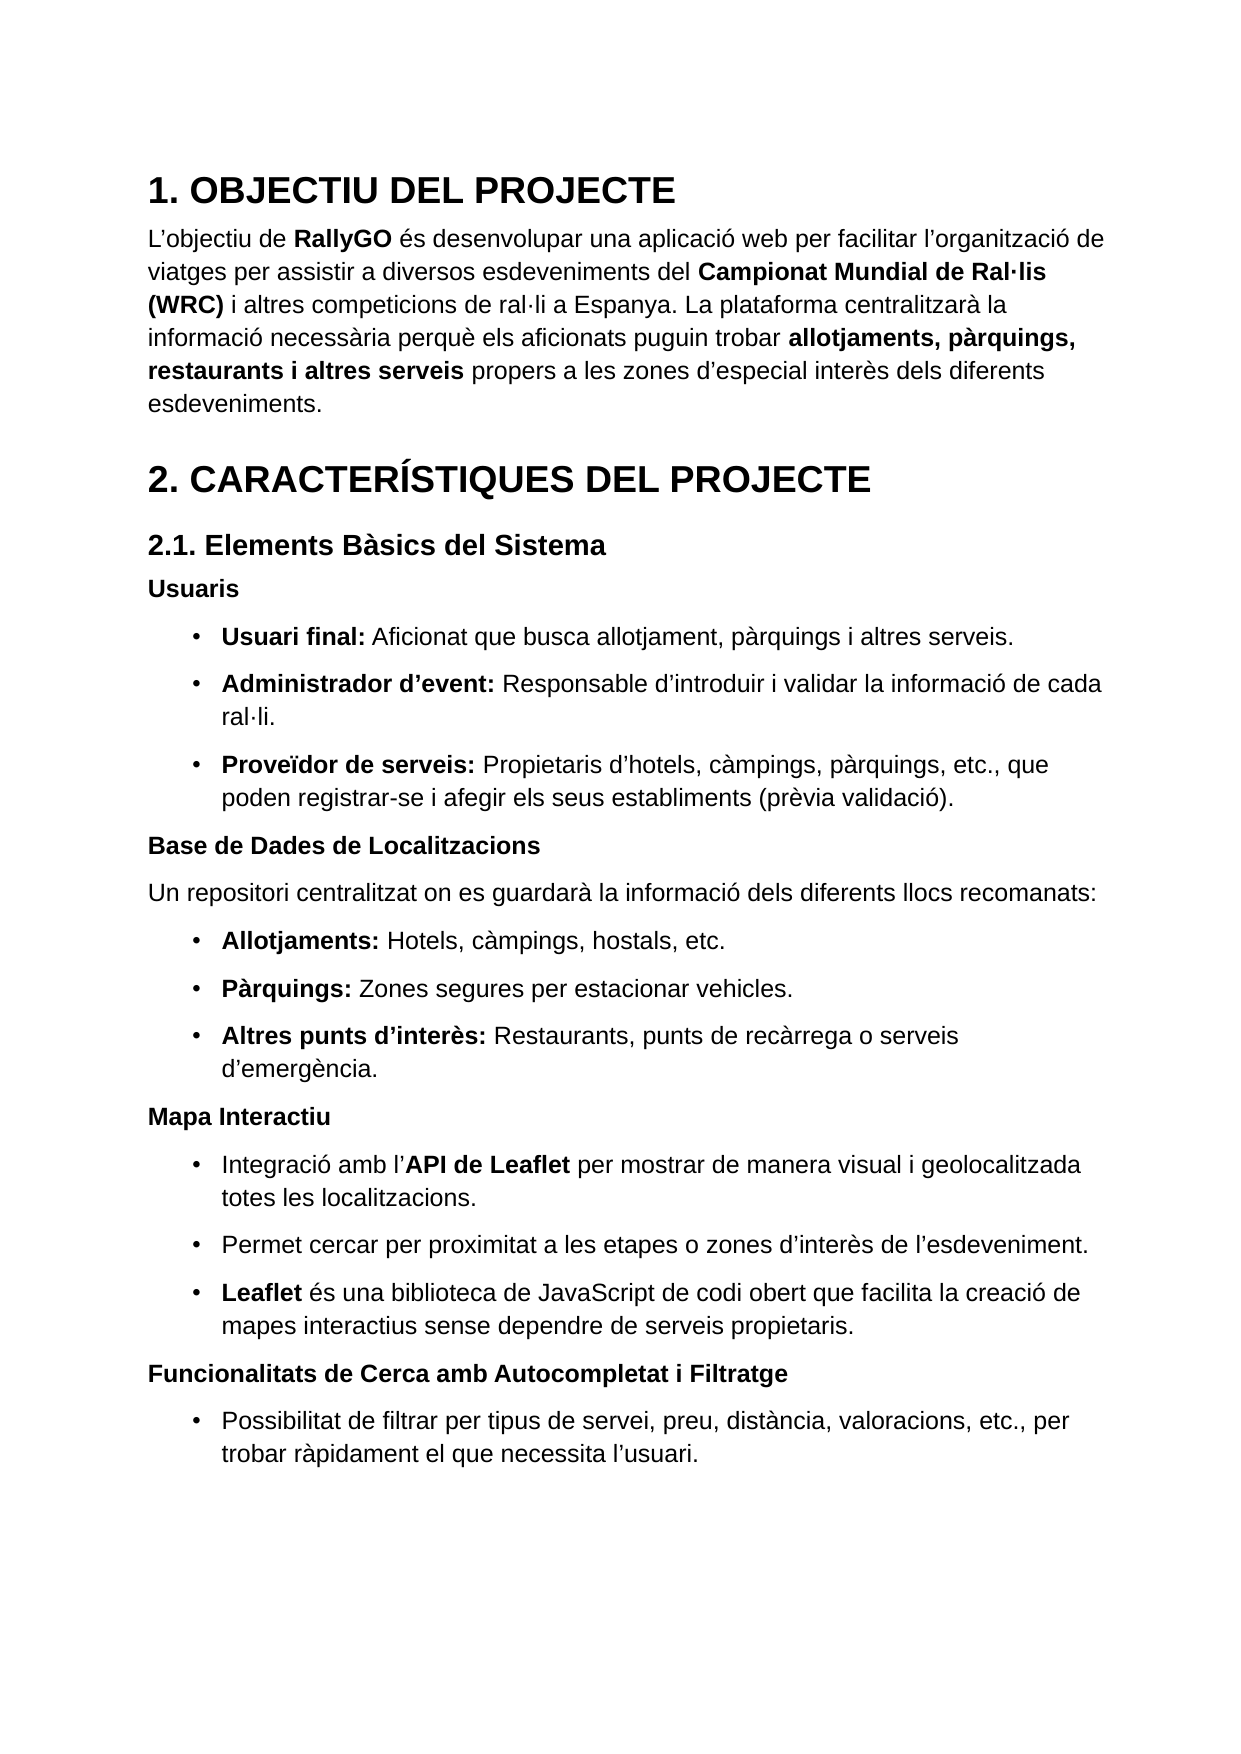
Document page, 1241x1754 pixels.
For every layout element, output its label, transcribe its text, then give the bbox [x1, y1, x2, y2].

list Proveïdor de serveis: Propietaris d’hotels, càmpings, pàrquings, etc., que poden registrar-se i afegir els seus establiments (prèvia validació). [192, 750, 1122, 812]
subtitle 1. OBJECTIU DEL PROJECTE [148, 168, 1122, 212]
list Altres punts d’interès: Restaurants, punts de recàrrega o serveis d’emergència. [192, 1021, 1122, 1083]
list Pàrquings: Zones segures per estacionar vehicles. [192, 973, 1122, 1002]
list Permet cercar per proximitat a les etapes o zones d’interès de l’esdeveniment. [192, 1230, 1122, 1259]
list Leaflet és una biblioteca de JavaScript de codi obert que facilita la creació de mapes interactius sense dependre de serveis propietaris. [192, 1278, 1122, 1340]
list Administrador d’event: Responsable d’introduir i validar la informació de cada ral·li. [192, 669, 1122, 731]
text L’objectiu de RallyGO és desenvolupar una aplicació web per facilitar l’organització de viatges per assistir a diversos esdeveniments del Campionat Mundial de Ral·lis (WRC) i altres competicions de ral·li a Espanya. La plataforma centralitzarà la informació necessària perquè els aficionats puguin trobar allotjaments, pàrquings, restaurants i altres serveis propers a les zones d’especial interès dels diferents esdeveniments. [148, 224, 1122, 418]
subtitle 2.1. Elements Bàsics del Sistema [148, 528, 1122, 561]
list Integració amb l’API de Leaflet per mostrar de manera visual i geolocalitzada totes les localitzacions. [192, 1149, 1122, 1211]
list Possibilitat de filtrar per tipus de servei, preu, distància, valoracions, etc., per trobar ràpidament el que necessita l’usuari. [192, 1406, 1122, 1468]
subtitle 2. CARACTERÍSTIQUES DEL PROJECTE [148, 458, 1122, 501]
text Un repositori centralitzat on es guardarà la informació dels diferents llocs recomanats: [148, 878, 1122, 907]
text Mapa Interactiu [148, 1102, 1122, 1131]
text Usuaris [148, 574, 1122, 603]
text Base de Dades de Localitzacions [148, 831, 1122, 859]
list Allotjaments: Hotels, càmpings, hostals, etc. [192, 926, 1122, 955]
list Usuari final: Aficionat que busca allotjament, pàrquings i altres serveis. [192, 621, 1122, 650]
text Funcionalitats de Cerca amb Autocompletat i Filtratge [148, 1359, 1122, 1387]
